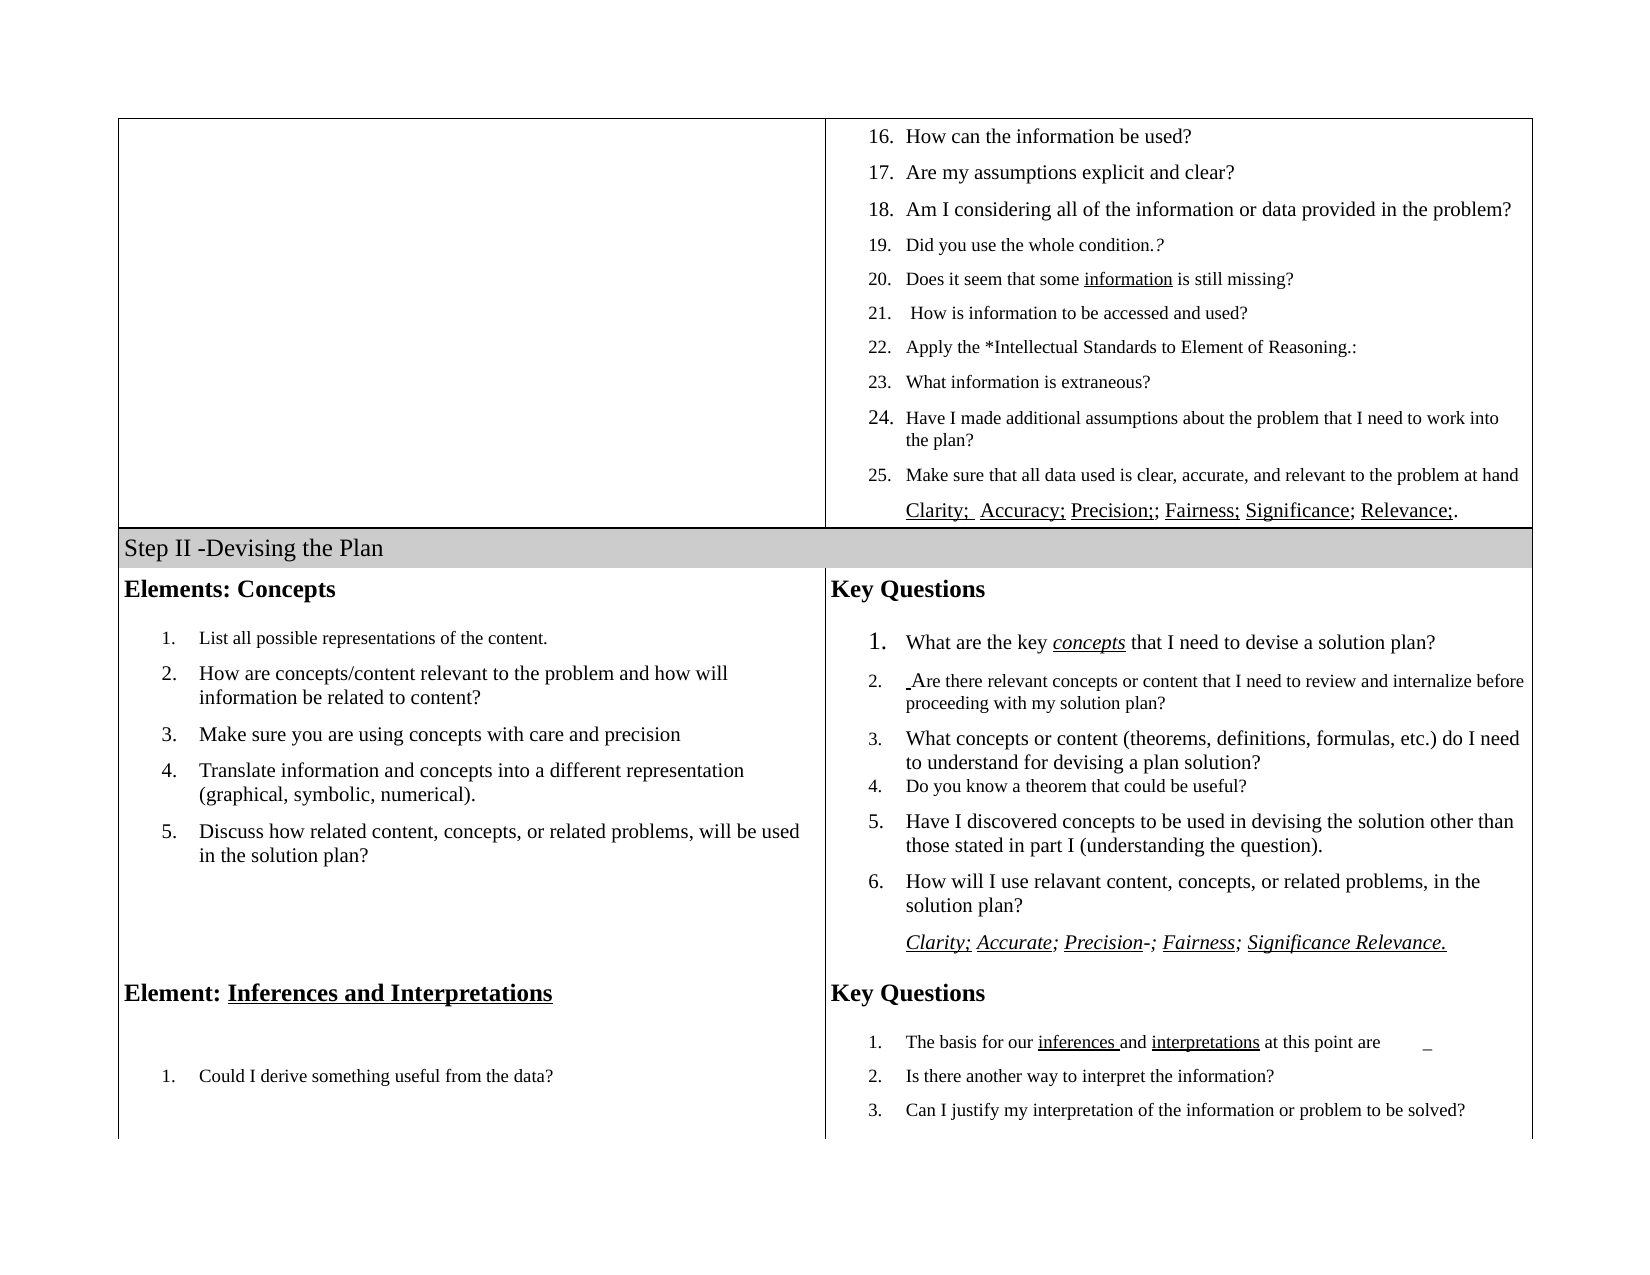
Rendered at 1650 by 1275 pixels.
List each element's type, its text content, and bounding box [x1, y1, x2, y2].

table_cell [119, 119, 825, 527]
table_cell Element: Inferences and Interpretations [119, 972, 825, 1025]
table_header Step II -Devising the Plan [119, 529, 1532, 568]
table_cell List all possible representations of the content. How are concepts/content relevant to the problem and how will information be related to content? Make sure you are using concepts with care and precision Translate information and concepts into a different representation (graphical, symbolic, numerical). Discuss how related content, concepts, or related problems, will be used in the solution plan? [119, 621, 825, 972]
table_cell The basis for our inferences and interpretations at this point are _ Is there another way to interpret the information? Can I justify my interpretation of the information or problem to be solved? Have I made any inferences beyond what the evidence implies? Are my inferences consistent?) Have I made additional inferences about the problem as I've devised the plan? Clarity; Accurate; Precise; Fairness; Breadth; Significance [826, 1025, 1532, 1139]
table_cell What is the most important and relevant information for addressing and solving the problem? What information such as data, and facts do I have? W hat information do I need to answer the question? Have I extracted all relevant data from the problem statement? Did you use all the data? Did you use the whole condition? What are the main assumption(s) underlying my solution plan? What am I taking for granted? Are myassumptions justifiable? Have I stated my assumptions or generalization?s Can I find information from the starting equation then will make a request? Do I need to seek new information and data? How is that information accessed and used? What information, not found in the problem statement, will have to be derived from course content? Could I derive something useful from the data? How can the information be used? Are my assumptions explicit and clear? Am I considering all of the information or data provided in the problem? Did you use the whole condition.? Does it seem that some information is still missing? How is information to be accessed and used? Apply the *Intellectual Standards to Element of Reasoning.: What information is extraneous? Have I made additional assumptions about the problem that I need to work into the plan? Make sure that all data used is clear, accurate, and relevant to the problem at hand Clarity; Accuracy; Precision;; Fairness; Significance; Relevance;. [826, 119, 1532, 527]
table_cell Elements: Concepts [119, 568, 825, 621]
table_cell Key Questions [826, 972, 1532, 1025]
table_cell Key Questions [826, 568, 1532, 621]
table_cell What are the key concepts that I need to devise a solution plan? Are there relevant concepts or content that I need to review and internalize before proceeding with my solution plan? What concepts or content (theorems, definitions, formulas, etc.) do I need to understand for devising a plan solution? Do you know a theorem that could be useful? Have I discovered concepts to be used in devising the solution other than those stated in part I (understanding the question). How will I use relavant content, concepts, or related problems, in the solution plan? Clarity; Accurate; Precision-; Fairness; Significance Relevance. [826, 621, 1532, 972]
table_cell Could I derive something useful from the data? [119, 1025, 825, 1139]
